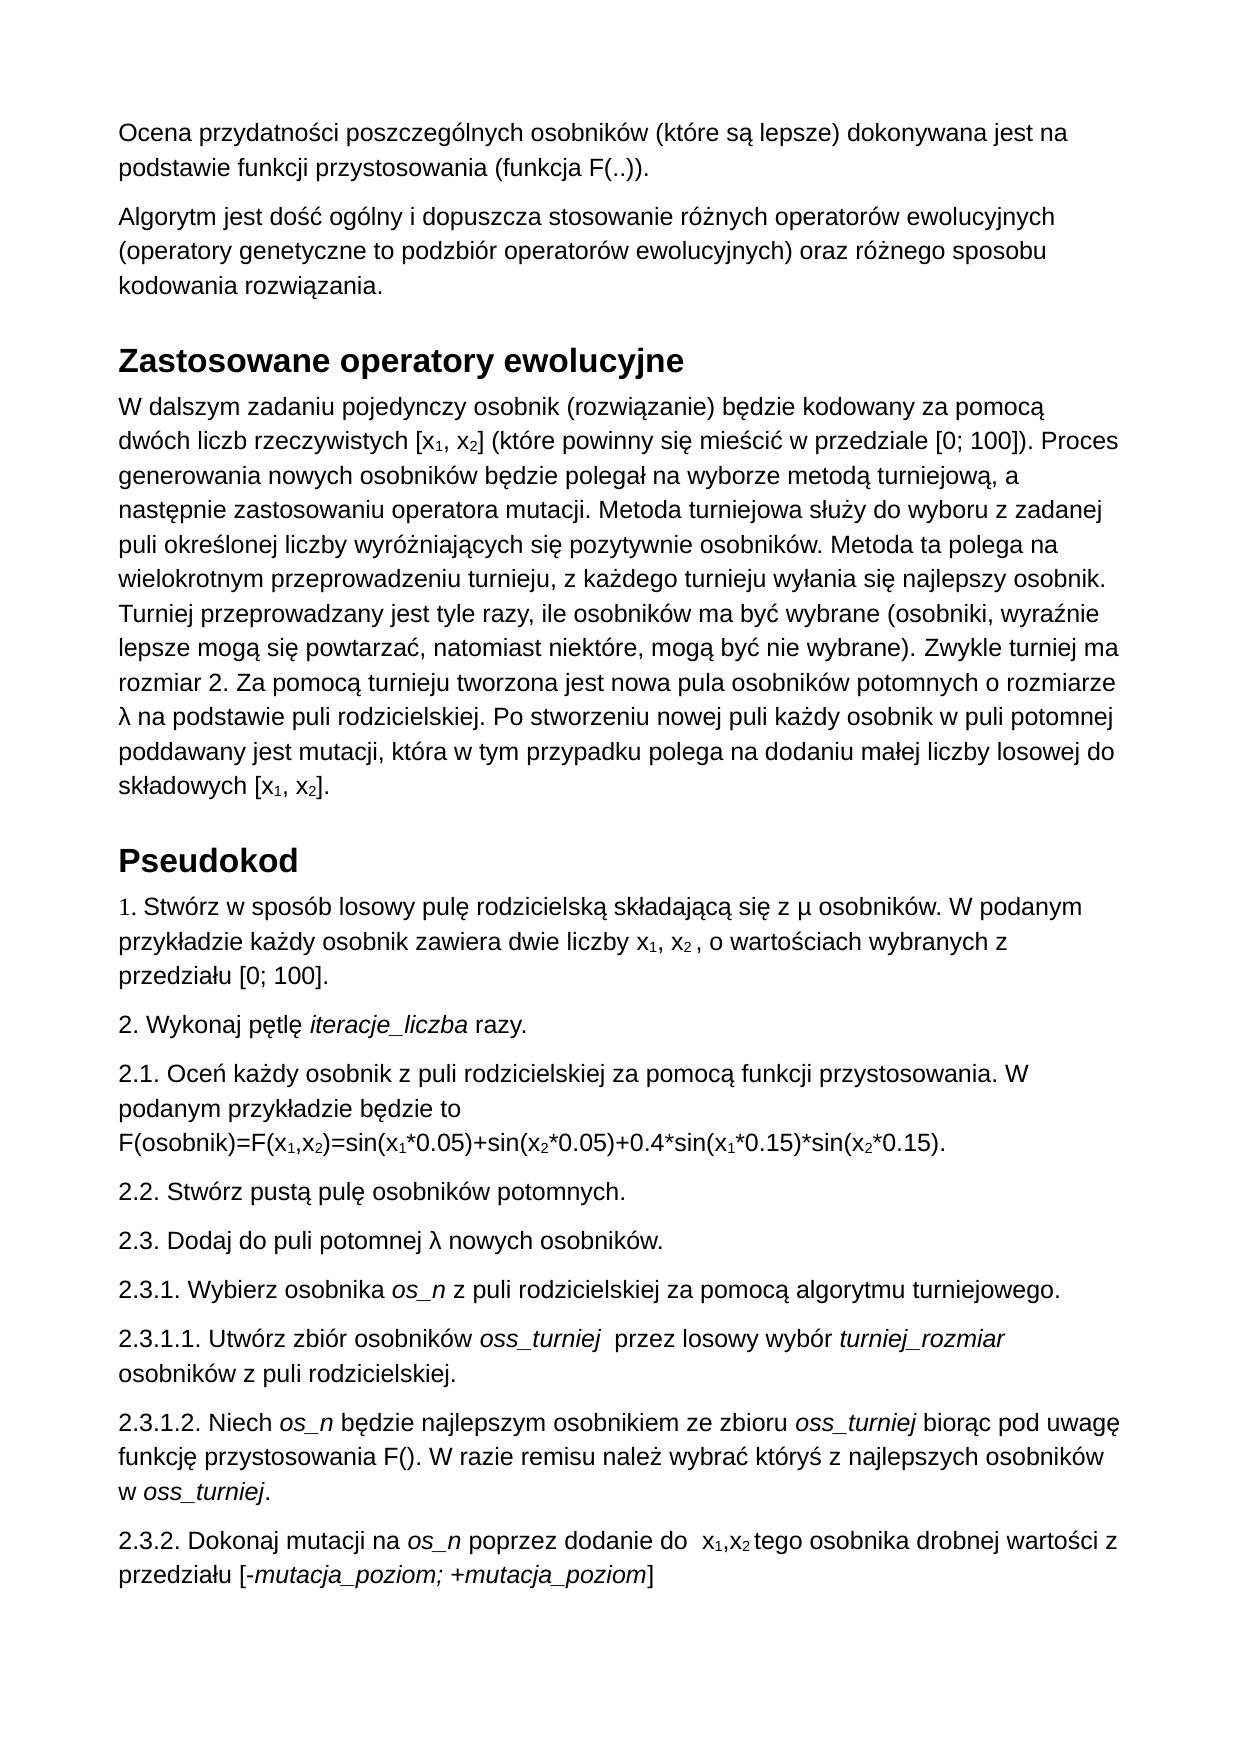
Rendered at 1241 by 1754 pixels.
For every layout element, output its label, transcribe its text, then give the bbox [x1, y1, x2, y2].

text 2. Wykonaj pętlę iteracje_liczba razy. [118, 1010, 1122, 1039]
text 2.3.2. Dokonaj mutacji na os_n poprzez dodanie do x1,x2 tego osobnika drobnej wartości z przedziału [-mutacja_poziom; +mutacja_poziom] [118, 1526, 1122, 1589]
text 1. Stwórz w sposób losowy pulę rodzicielską składającą się z µ osobników. W podanym przykładzie każdy osobnik zawiera dwie liczby x1, x2 , o wartościach wybranych z przedziału [0; 100]. [118, 892, 1122, 990]
text 2.3. Dodaj do puli potomnej λ nowych osobników. [118, 1226, 1122, 1255]
text 2.3.1.1. Utwórz zbiór osobników oss_turniej przez losowy wybór turniej_rozmiar osobników z puli rodzicielskiej. [118, 1324, 1122, 1388]
text 2.2. Stwórz pustą pulę osobników potomnych. [118, 1177, 1122, 1206]
text Ocena przydatności poszczególnych osobników (które są lepsze) dokonywana jest na podstawie funkcji przystosowania (funkcja F(..)). [118, 118, 1122, 181]
text 2.1. Oceń każdy osobnik z puli rodzicielskiej za pomocą funkcji przystosowania. W podanym przykładzie będzie to F(osobnik)=F(x1,x2)=sin(x1*0.05)+sin(x2*0.05)+0.4*sin(x1*0.15)*sin(x2*0.15). [118, 1059, 1122, 1157]
text Algorytm jest dość ogólny i dopuszcza stosowanie różnych operatorów ewolucyjnych (operatory genetyczne to podzbiór operatorów ewolucyjnych) oraz różnego sposobu kodowania rozwiązania. [118, 202, 1122, 299]
subtitle Zastosowane operatory ewolucyjne [118, 341, 1122, 379]
subtitle Pseudokod [118, 841, 1122, 879]
text W dalszym zadaniu pojedynczy osobnik (rozwiązanie) będzie kodowany za pomocą dwóch liczb rzeczywistych [x1, x2] (które powinny się mieścić w przedziale [0; 100]). Proces generowania nowych osobników będzie polegał na wyborze metodą turniejową, a następnie zastosowaniu operatora mutacji. Metoda turniejowa służy do wyboru z zadanej puli określonej liczby wyróżniających się pozytywnie osobników. Metoda ta polega na wielokrotnym przeprowadzeniu turnieju, z każdego turnieju wyłania się najlepszy osobnik. Turniej przeprowadzany jest tyle razy, ile osobników ma być wybrane (osobniki, wyraźnie lepsze mogą się powtarzać, natomiast niektóre, mogą być nie wybrane). Zwykle turniej ma rozmiar 2. Za pomocą turnieju tworzona jest nowa pula osobników potomnych o rozmiarze λ na podstawie puli rodzicielskiej. Po stworzeniu nowej puli każdy osobnik w puli potomnej poddawany jest mutacji, która w tym przypadku polega na dodaniu małej liczby losowej do składowych [x1, x2]. [118, 392, 1122, 800]
text 2.3.1.2. Niech os_n będzie najlepszym osobnikiem ze zbioru oss_turniej biorąc pod uwagę funkcję przystosowania F(). W razie remisu należ wybrać któryś z najlepszych osobników w oss_turniej. [118, 1408, 1122, 1506]
text 2.3.1. Wybierz osobnika os_n z puli rodzicielskiej za pomocą algorytmu turniejowego. [118, 1275, 1122, 1304]
